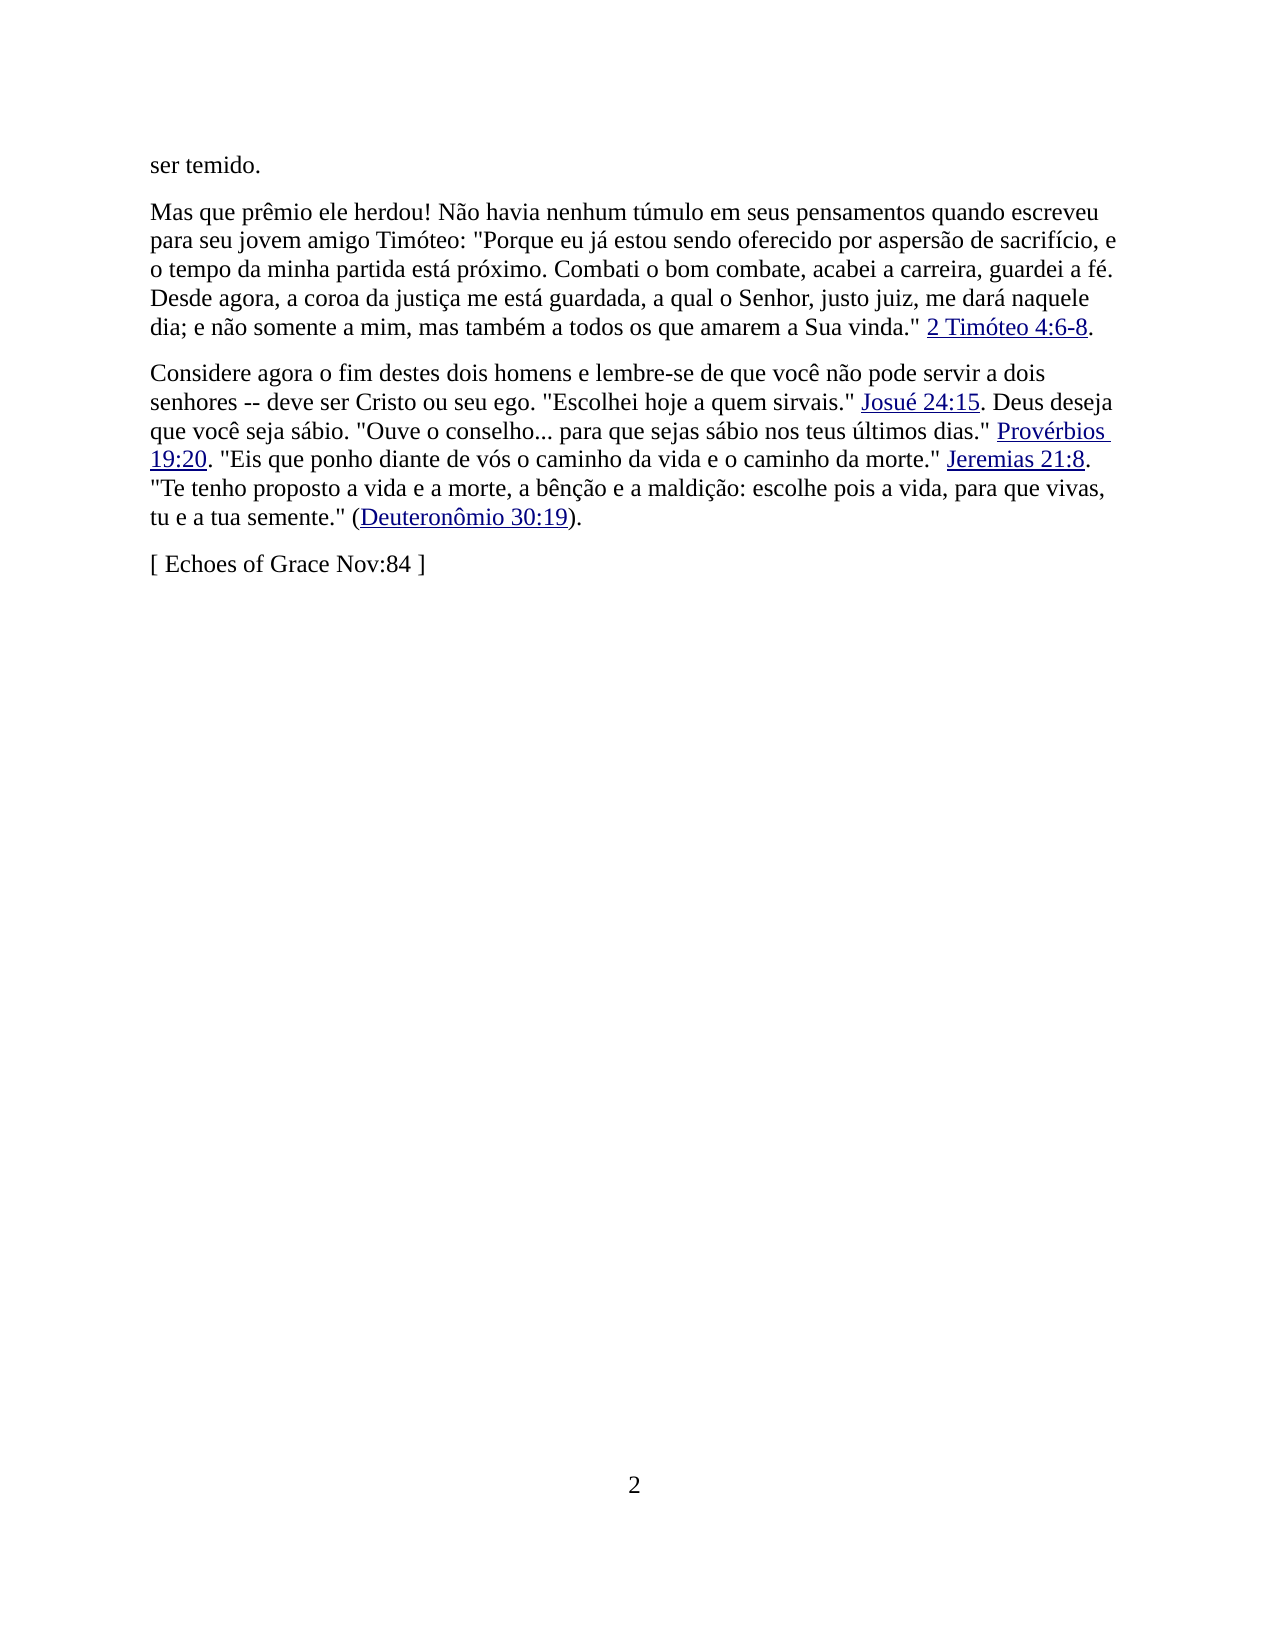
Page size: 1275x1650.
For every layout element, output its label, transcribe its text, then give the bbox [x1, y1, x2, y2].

text ser temido. [150, 150, 1125, 179]
text Mas que prêmio ele herdou! Não havia nenhum túmulo em seus pensamentos quando escreveu para seu jovem amigo Timóteo: "Porque eu já estou sendo oferecido por aspersão de sacrifício, e o tempo da minha partida está próximo. Combati o bom combate, acabei a carreira, guardei a fé. Desde agora, a coroa da justiça me está guardada, a qual o Senhor, justo juiz, me dará naquele dia; e não somente a mim, mas também a todos os que amarem a Sua vinda." 2 Timóteo 4:6-8. [150, 197, 1125, 340]
text Considere agora o fim destes dois homens e lembre-se de que você não pode servir a dois senhores -- deve ser Cristo ou seu ego. "Escolhei hoje a quem sirvais." Josué 24:15. Deus deseja que você seja sábio. "Ouve o conselho... para que sejas sábio nos teus últimos dias." Provérbios 19:20. "Eis que ponho diante de vós o caminho da vida e o caminho da morte." Jeremias 21:8. "Te tenho proposto a vida e a morte, a bênção e a maldição: escolhe pois a vida, para que vivas, tu e a tua semente." (Deuteronômio 30:19). [150, 358, 1125, 531]
text [ Echoes of Grace Nov:84 ] [150, 549, 1125, 577]
